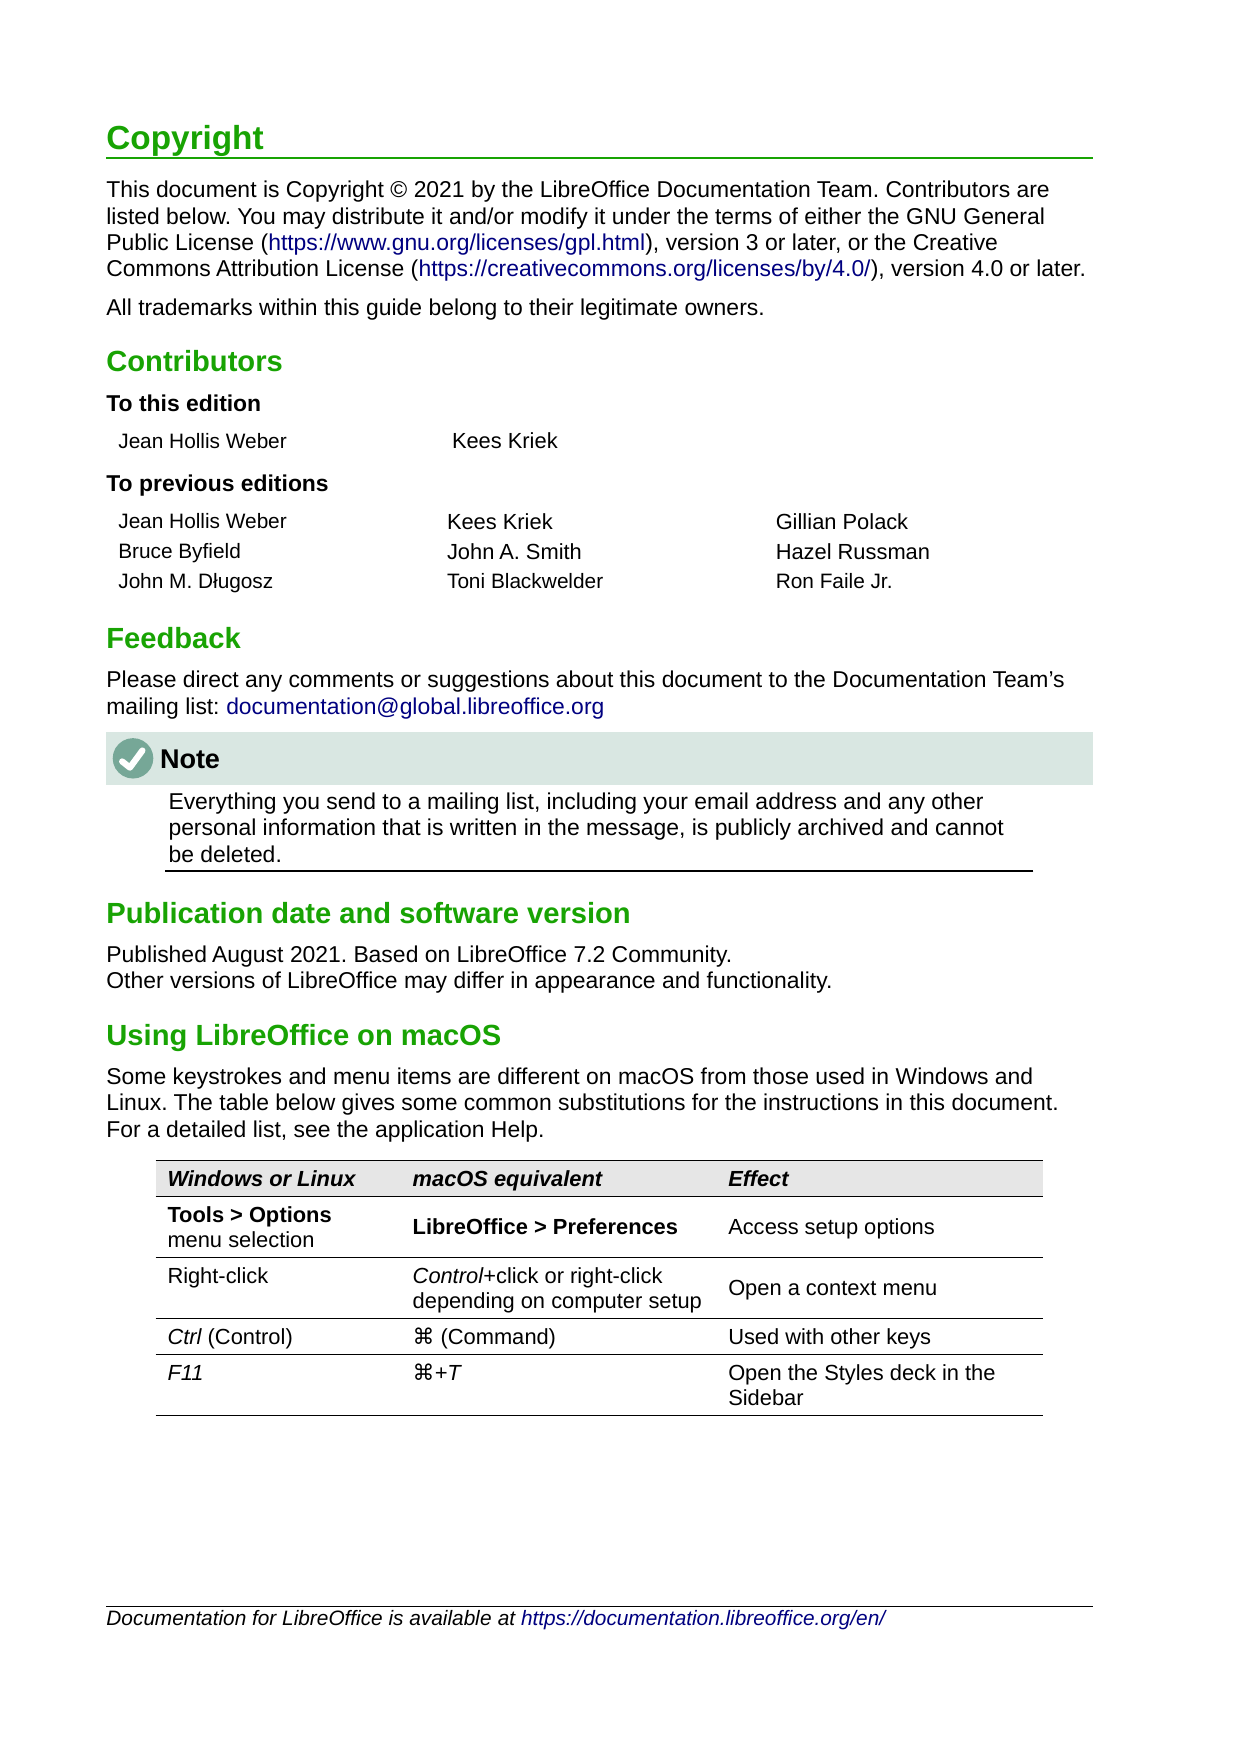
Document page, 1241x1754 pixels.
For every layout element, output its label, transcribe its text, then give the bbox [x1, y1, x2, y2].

table_header macOS equivalent [401, 1161, 716, 1196]
table_header [766, 429, 1093, 458]
table_cell ⌘ (Command) [401, 1319, 716, 1354]
table_header Jean Hollis Weber [106, 509, 435, 539]
subtitle Contributors [106, 344, 1093, 378]
table_header Jean Hollis Weber [106, 429, 440, 458]
table_cell Hazel Russman [764, 539, 1093, 569]
table_cell Right-click [156, 1258, 401, 1318]
text To previous editions [106, 470, 1093, 496]
table_cell Ctrl (Control) [156, 1319, 401, 1354]
text To this edition [106, 389, 1093, 416]
table_cell F11 [156, 1355, 401, 1415]
text All trademarks within this guide belong to their legitimate owners. [106, 294, 1093, 321]
table_header Gillian Polack [764, 509, 1093, 539]
text Some keystrokes and menu items are different on macOS from those used in Windows and Linux. The table below gives some common substitutions for the instructions in this document. For a detailed list, see the application Help. [106, 1063, 1093, 1142]
table_cell Toni Blackwelder [435, 569, 764, 597]
table_header Effect [716, 1161, 1043, 1196]
table_cell Open a context menu [716, 1258, 1043, 1318]
subtitle Feedback [106, 621, 1093, 654]
text Everything you send to a mailing list, including your email address and any other personal information that is written in the message, is publicly archived and cannot be deleted. [165, 785, 1033, 870]
subtitle Note [106, 732, 1093, 785]
table_cell Tools > Options menu selection [156, 1197, 401, 1257]
table_cell ⌘+T [401, 1355, 716, 1415]
table_header Windows or Linux [156, 1161, 401, 1196]
table_cell Access setup options [716, 1197, 1043, 1257]
table_header Kees Kriek [435, 509, 764, 539]
table_cell Open the Styles deck in the Sidebar [716, 1355, 1043, 1415]
table_cell LibreOffice > Preferences [401, 1197, 716, 1257]
table_cell Bruce Byfield [106, 539, 435, 569]
table_header Kees Kriek [440, 429, 766, 458]
table_cell Used with other keys [716, 1319, 1043, 1354]
table_cell Control+click or right-click depending on computer setup [401, 1258, 716, 1318]
table_cell John M. Długosz [106, 569, 435, 597]
subtitle Copyright [106, 118, 1093, 157]
table_cell John A. Smith [435, 539, 764, 569]
subtitle Using LibreOffice on macOS [106, 1017, 1093, 1051]
table_cell Ron Faile Jr. [764, 569, 1093, 597]
text This document is Copyright © 2021 by the LibreOffice Documentation Team. Contributors are listed below. You may distribute it and/or modify it under the terms of either the GNU General Public License (https://www.gnu.org/licenses/gpl.html), version 3 or later, or the Creative Commons Attribution License (https://creativecommons.org/licenses/by/4.0/), version 4.0 or later. [106, 176, 1093, 282]
subtitle Publication date and software version [106, 896, 1093, 929]
text Published August 2021. Based on LibreOffice 7.2 Community. Other versions of LibreOffice may differ in appearance and functionality. [106, 941, 1093, 994]
text Please direct any comments or suggestions about this document to the Documentation Team’s mailing list: documentation@global.libreoffice.org [106, 666, 1093, 719]
